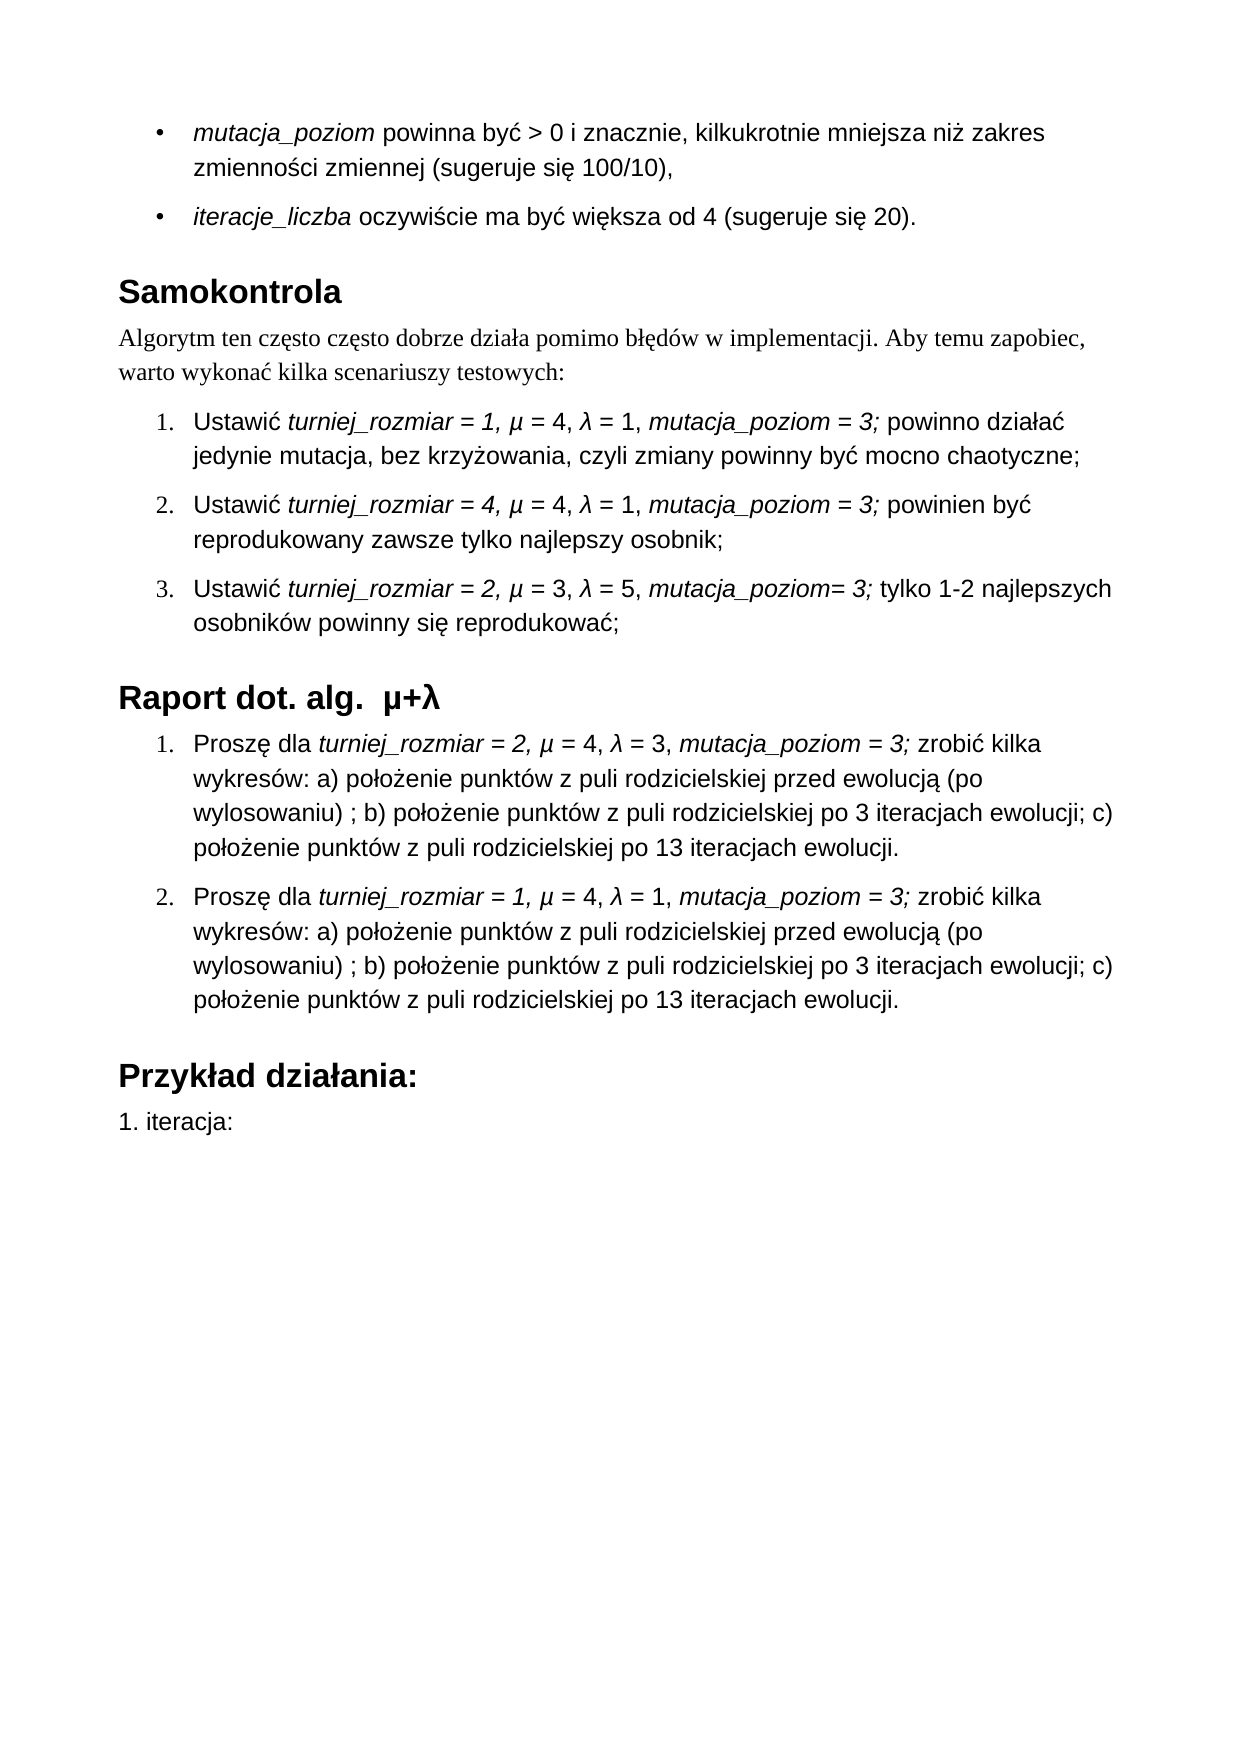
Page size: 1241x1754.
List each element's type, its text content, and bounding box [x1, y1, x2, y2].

text 1. iteracja: [118, 1107, 1122, 1135]
list Ustawić turniej_rozmiar = 2, µ = 3, λ = 5, mutacja_poziom= 3; tylko 1-2 najlepszych osobników powinny się reprodukować; [156, 574, 1122, 637]
subtitle Przykład działania: [118, 1055, 1122, 1094]
list Proszę dla turniej_rozmiar = 1, µ = 4, λ = 1, mutacja_poziom = 3; zrobić kilka wykresów: a) położenie punktów z puli rodzicielskiej przed ewolucją (po wylosowaniu) ; b) położenie punktów z puli rodzicielskiej po 3 iteracjach ewolucji; c) położenie punktów z puli rodzicielskiej po 13 iteracjach ewolucji. [156, 882, 1122, 1014]
list mutacja_poziom powinna być > 0 i znacznie, kilkukrotnie mniejsza niż zakres zmienności zmiennej (sugeruje się 100/10), [156, 118, 1122, 181]
text Algorytm ten często często dobrze działa pomimo błędów w implementacji. Aby temu zapobiec, warto wykonać kilka scenariuszy testowych: [118, 323, 1122, 386]
list iteracje_liczba oczywiście ma być większa od 4 (sugeruje się 20). [156, 202, 1122, 231]
subtitle Samokontrola [118, 272, 1122, 310]
list Ustawić turniej_rozmiar = 4, µ = 4, λ = 1, mutacja_poziom = 3; powinien być reprodukowany zawsze tylko najlepszy osobnik; [156, 490, 1122, 553]
list Proszę dla turniej_rozmiar = 2, µ = 4, λ = 3, mutacja_poziom = 3; zrobić kilka wykresów: a) położenie punktów z puli rodzicielskiej przed ewolucją (po wylosowaniu) ; b) położenie punktów z puli rodzicielskiej po 3 iteracjach ewolucji; c) położenie punktów z puli rodzicielskiej po 13 iteracjach ewolucji. [156, 729, 1122, 862]
subtitle Raport dot. alg. µ+λ [118, 678, 1122, 717]
list Ustawić turniej_rozmiar = 1, µ = 4, λ = 1, mutacja_poziom = 3; powinno działać jedynie mutacja, bez krzyżowania, czyli zmiany powinny być mocno chaotyczne; [156, 406, 1122, 470]
